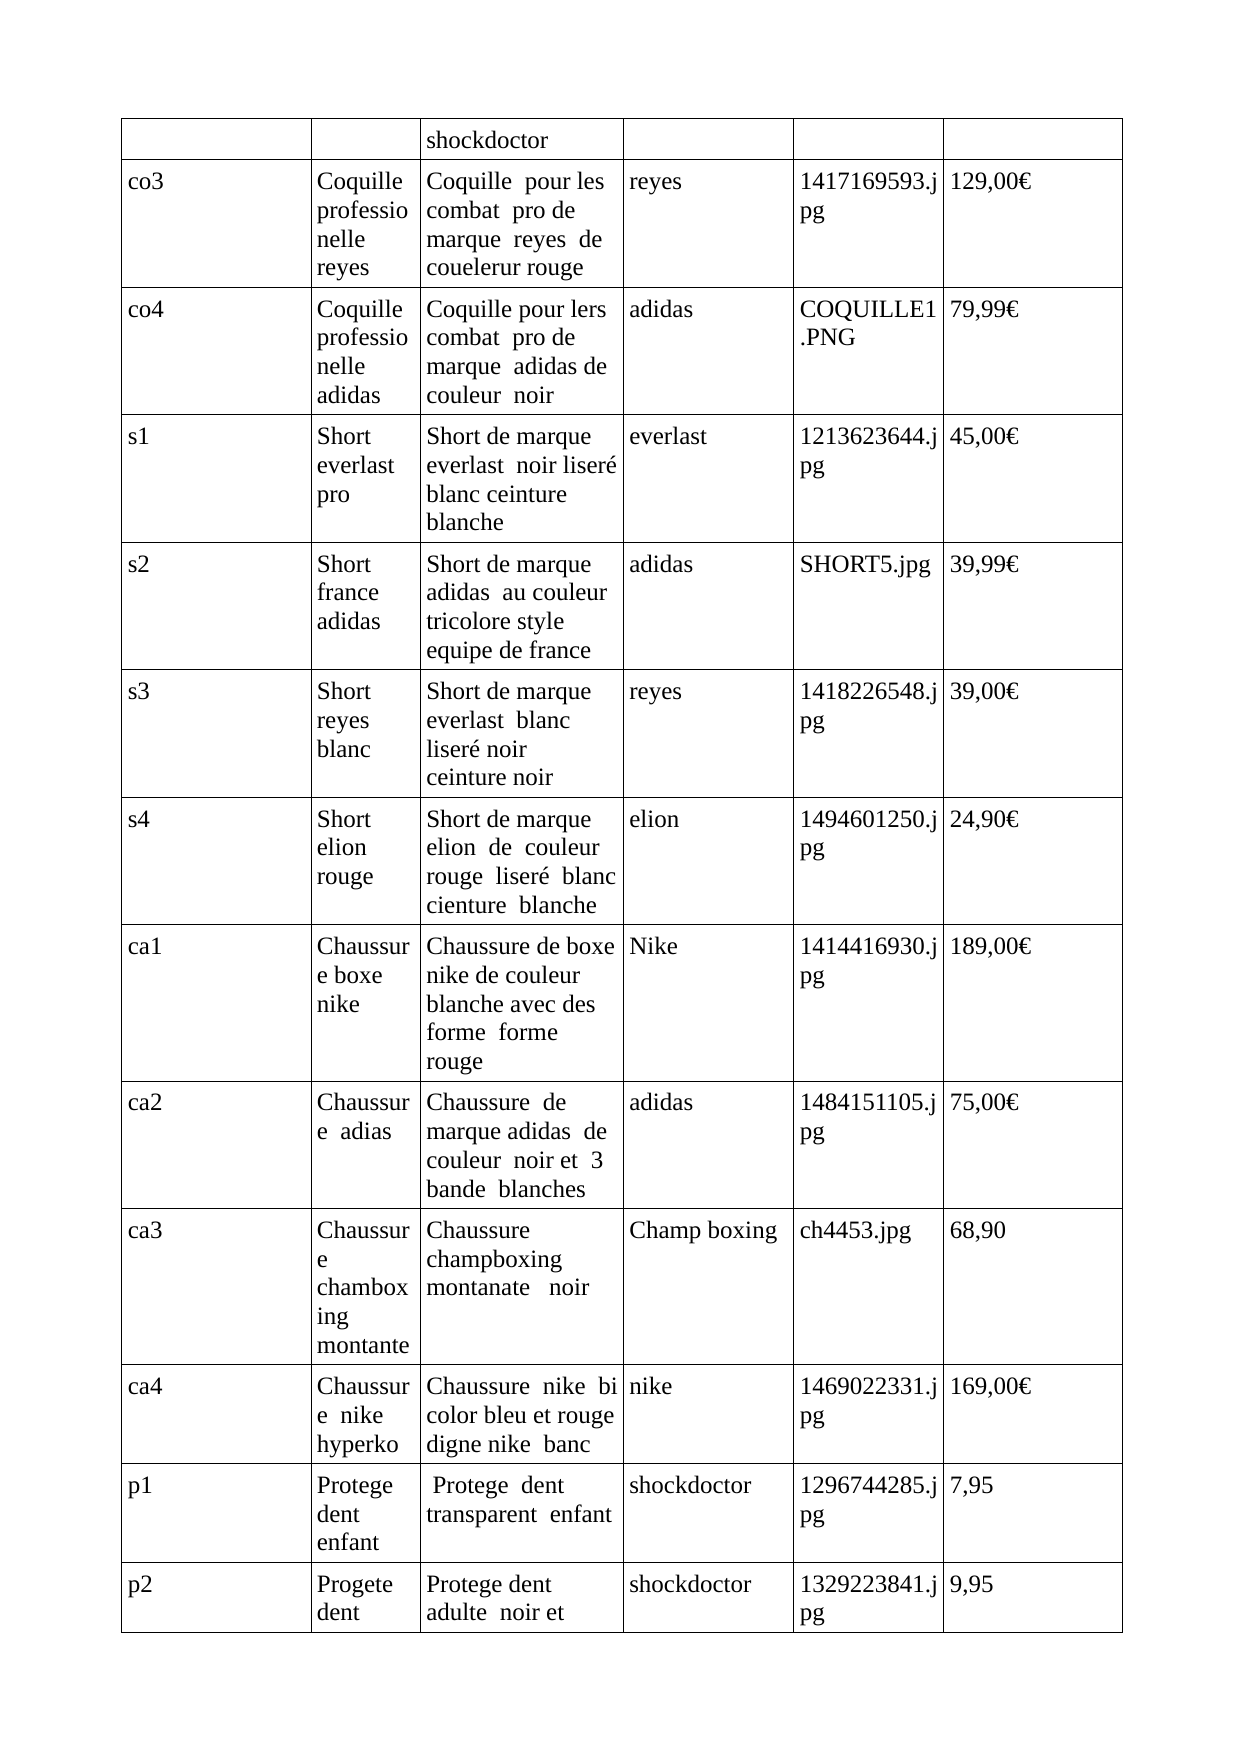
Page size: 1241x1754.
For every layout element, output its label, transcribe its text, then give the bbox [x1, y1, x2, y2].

table_cell reyes [624, 670, 793, 797]
table_cell 1418226548.jpg [794, 670, 943, 797]
table_cell reyes [624, 160, 793, 287]
table_cell 45,00€ [944, 415, 1122, 542]
table_cell ca3 [122, 1209, 311, 1364]
table_cell COQUILLE1.PNG [794, 288, 943, 414]
table_cell adidas [624, 543, 793, 669]
table_cell [944, 119, 1122, 159]
table_cell shockdoctor [421, 119, 623, 159]
table_cell everlast [624, 415, 793, 542]
table_cell s3 [122, 670, 311, 797]
table_cell 1494601250.jpg [794, 798, 943, 924]
table_cell Short de marque elion de couleur rouge liseré blanc cienture blanche [421, 798, 623, 924]
table_cell Progete dent [312, 1563, 420, 1632]
table_cell Chaussure adias [312, 1082, 420, 1208]
table_cell Protege dent transparent enfant [421, 1464, 623, 1562]
table_cell 39,99€ [944, 543, 1122, 669]
table_cell Short elion rouge [312, 798, 420, 924]
table_cell adidas [624, 1082, 793, 1208]
table_cell 169,00€ [944, 1365, 1122, 1463]
table_cell adidas [624, 288, 793, 414]
table_cell 7,95 [944, 1464, 1122, 1562]
table_cell Chaussure nike hyperko [312, 1365, 420, 1463]
table_cell 1484151105.jpg [794, 1082, 943, 1208]
table_cell Chaussure nike bi color bleu et rouge digne nike banc [421, 1365, 623, 1463]
table_cell nike [624, 1365, 793, 1463]
table_cell Champ boxing [624, 1209, 793, 1364]
table_cell [312, 119, 420, 159]
table_cell SHORT5.jpg [794, 543, 943, 669]
table_cell shockdoctor [624, 1464, 793, 1562]
table_cell Chaussure chamboxing montante [312, 1209, 420, 1364]
table_cell Coquille pour lers combat pro de marque adidas de couleur noir [421, 288, 623, 414]
table_cell p2 [122, 1563, 311, 1632]
table_cell 1213623644.jpg [794, 415, 943, 542]
table_cell ch4453.jpg [794, 1209, 943, 1364]
table_cell Coquille professionelle reyes [312, 160, 420, 287]
table_cell s2 [122, 543, 311, 669]
table_cell Chaussure de boxe nike de couleur blanche avec des forme forme rouge [421, 925, 623, 1081]
table_cell Short everlast pro [312, 415, 420, 542]
table_cell 1329223841.jpg [794, 1563, 943, 1632]
table_cell Chaussure champboxing montanate noir [421, 1209, 623, 1364]
table_cell 79,99€ [944, 288, 1122, 414]
table_cell 1469022331.jpg [794, 1365, 943, 1463]
table_cell Short de marque everlast blanc liseré noir ceinture noir [421, 670, 623, 797]
table_cell [624, 119, 793, 159]
table_cell ca2 [122, 1082, 311, 1208]
table_cell 1417169593.jpg [794, 160, 943, 287]
table_cell 1414416930.jpg [794, 925, 943, 1081]
table_cell Coquille pour les combat pro de marque reyes de couelerur rouge [421, 160, 623, 287]
table_cell [794, 119, 943, 159]
table_cell Short france adidas [312, 543, 420, 669]
table_cell 68,90 [944, 1209, 1122, 1364]
table_cell Chaussure boxe nike [312, 925, 420, 1081]
table_cell Protege dent enfant [312, 1464, 420, 1562]
table_cell Nike [624, 925, 793, 1081]
table_cell Chaussure de marque adidas de couleur noir et 3 bande blanches [421, 1082, 623, 1208]
table_cell 39,00€ [944, 670, 1122, 797]
table_cell Protege dent adulte noir et [421, 1563, 623, 1632]
table_cell 24,90€ [944, 798, 1122, 924]
table_cell ca4 [122, 1365, 311, 1463]
table_cell ca1 [122, 925, 311, 1081]
table_cell 129,00€ [944, 160, 1122, 287]
table_cell 1296744285.jpg [794, 1464, 943, 1562]
table_cell 75,00€ [944, 1082, 1122, 1208]
table_cell Short de marque adidas au couleur tricolore style equipe de france [421, 543, 623, 669]
table_cell Short reyes blanc [312, 670, 420, 797]
table_cell Short de marque everlast noir liseré blanc ceinture blanche [421, 415, 623, 542]
table_cell p1 [122, 1464, 311, 1562]
table_cell s4 [122, 798, 311, 924]
table_cell 9,95 [944, 1563, 1122, 1632]
table_cell co3 [122, 160, 311, 287]
table_cell s1 [122, 415, 311, 542]
table_cell Coquille professionelle adidas [312, 288, 420, 414]
table_cell shockdoctor [624, 1563, 793, 1632]
table_cell 189,00€ [944, 925, 1122, 1081]
table_cell co4 [122, 288, 311, 414]
table_cell [122, 119, 311, 159]
table_cell elion [624, 798, 793, 924]
